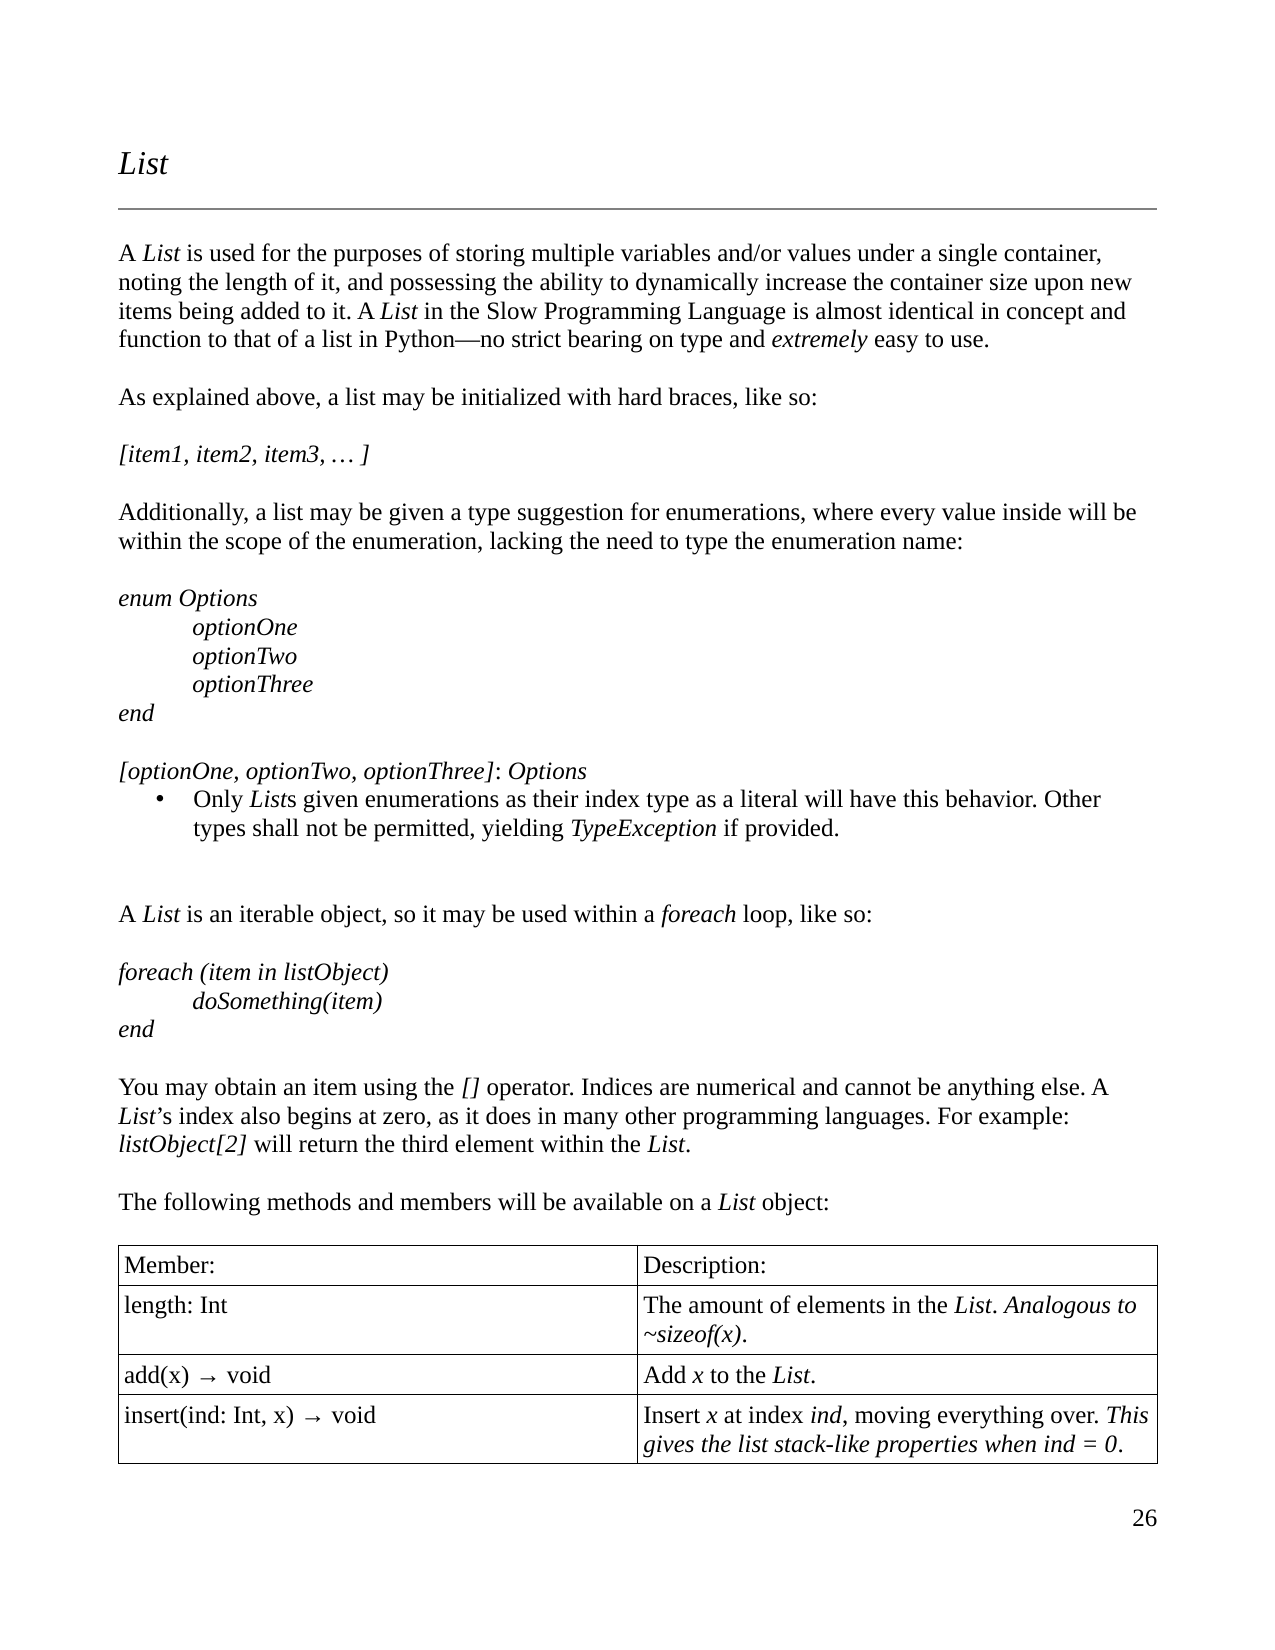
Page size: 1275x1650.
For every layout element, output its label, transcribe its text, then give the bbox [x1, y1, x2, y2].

text [optionOne, optionTwo, optionThree]: Options [118, 756, 1157, 784]
text end [118, 1014, 1157, 1043]
text The following methods and members will be available on a List object: [118, 1187, 1157, 1216]
text end [118, 698, 1157, 727]
text [item1, item2, item3, … ] [118, 439, 1157, 468]
table_cell length: Int [119, 1286, 637, 1354]
table_cell add(x) → void [119, 1355, 637, 1394]
table_header Member: [119, 1246, 637, 1285]
table_cell Add x to the List. [638, 1355, 1157, 1394]
text A List is used for the purposes of storing multiple variables and/or values under a single container, noting the length of it, and possessing the ability to dynamically increase the container size upon new items being added to it. A List in the Slow Programming Language is almost identical in concept and function to that of a list in Python—no strict bearing on type and extremely easy to use. [118, 238, 1157, 353]
text As explained above, a list may be initialized with hard braces, like so: [118, 382, 1157, 411]
table_header Description: [638, 1246, 1157, 1285]
text foreach (item in listObject) [118, 957, 1157, 986]
table_cell Insert x at index ind, moving everything over. This gives the list stack-like properties when ind = 0. [638, 1395, 1157, 1463]
text Additionally, a list may be given a type suggestion for enumerations, where every value inside will be within the scope of the enumeration, lacking the need to type the enumeration name: [118, 497, 1157, 554]
list Only Lists given enumerations as their index type as a literal will have this behavior. Other types shall not be permitted, yielding TypeException if provided. [156, 784, 1157, 842]
table_cell The amount of elements in the List. Analogous to ~sizeof(x). [638, 1286, 1157, 1354]
text optionOne [118, 612, 1157, 641]
text enum Options [118, 583, 1157, 612]
text A List is an iterable object, so it may be used within a foreach loop, like so: [118, 899, 1157, 928]
text optionTwo [118, 641, 1157, 669]
text doSomething(item) [118, 986, 1157, 1014]
table_cell insert(ind: Int, x) → void [119, 1395, 637, 1463]
subtitle List [118, 143, 1157, 181]
text optionThree [118, 669, 1157, 698]
text You may obtain an item using the [] operator. Indices are numerical and cannot be anything else. A List’s index also begins at zero, as it does in many other programming languages. For example: listObject[2] will return the third element within the List. [118, 1072, 1157, 1158]
